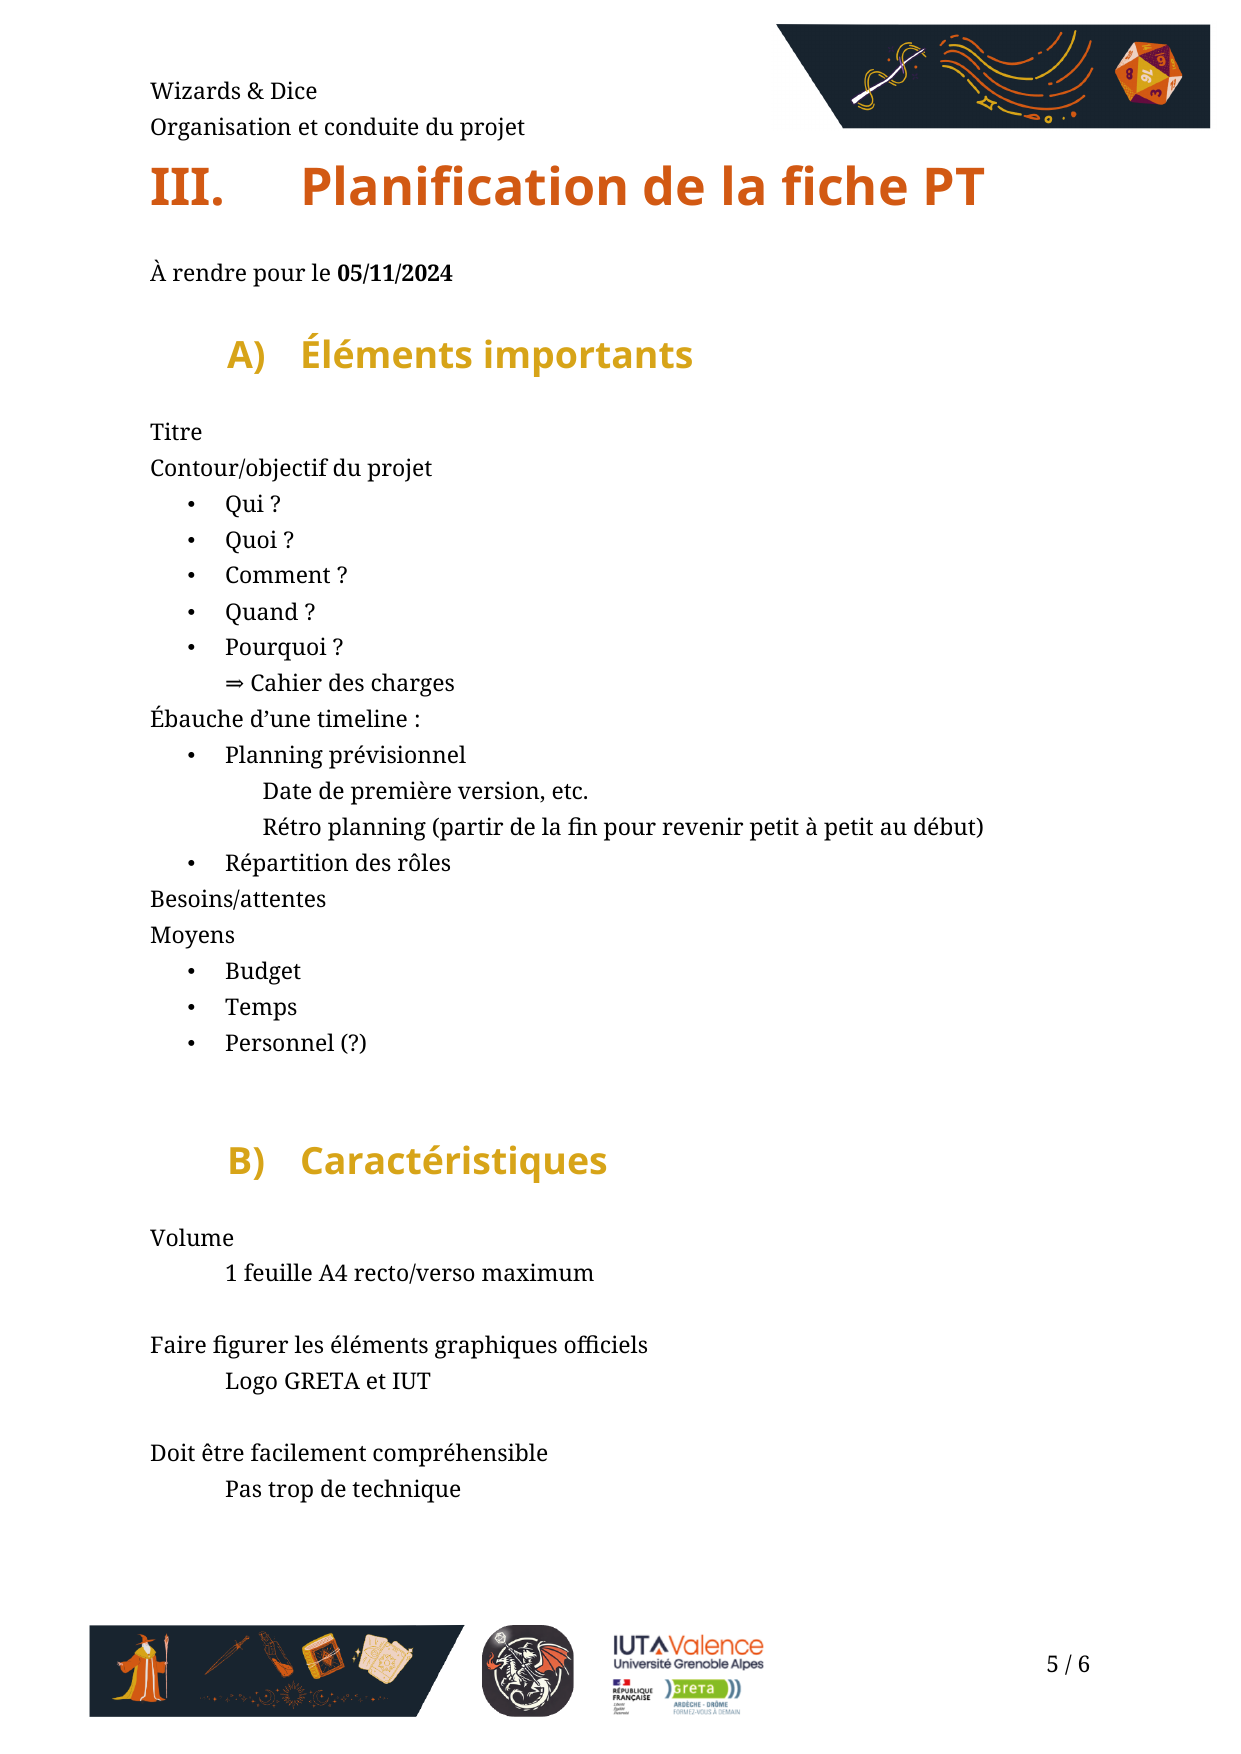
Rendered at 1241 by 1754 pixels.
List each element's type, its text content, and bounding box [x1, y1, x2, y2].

subtitle Planification de la fiche PT [150, 150, 1090, 221]
list Comment ? [187, 559, 1090, 591]
text Moyens [150, 919, 1090, 950]
text Logo GRETA et IUT [225, 1365, 1090, 1396]
list Répartition des rôles [187, 847, 1090, 878]
text Doit être facilement compréhensible [150, 1437, 1090, 1468]
list Planning prévisionnel [187, 739, 1090, 770]
list Personnel (?) [187, 1027, 1090, 1058]
text Ébauche d’une timeline : [150, 703, 1090, 734]
text Besoins/attentes [150, 883, 1090, 914]
list Date de première version, etc. [225, 775, 1090, 806]
list ⇒ Cahier des charges [187, 667, 1090, 698]
list Quand ? [187, 595, 1090, 627]
list Quoi ? [187, 523, 1090, 555]
text À rendre pour le 05/11/2024 [150, 257, 1090, 288]
text Contour/objectif du projet [150, 452, 1090, 483]
picture [771, 21, 1218, 131]
list Temps [187, 991, 1090, 1022]
list Pourquoi ? [187, 631, 1090, 663]
text Volume [150, 1221, 1090, 1253]
list Qui ? [187, 488, 1090, 519]
text 1 feuille A4 recto/verso maximum [225, 1257, 1090, 1289]
text Faire figurer les éléments graphiques officiels [150, 1329, 1090, 1361]
subtitle Éléments importants [227, 329, 1090, 380]
list Rétro planning (partir de la fin pour revenir petit à petit au début) [225, 811, 1090, 842]
picture [81, 1614, 788, 1726]
subtitle Caractéristiques [227, 1134, 1090, 1186]
list Budget [187, 955, 1090, 986]
text Pas trop de technique [225, 1473, 1090, 1504]
text Titre [150, 416, 1090, 447]
